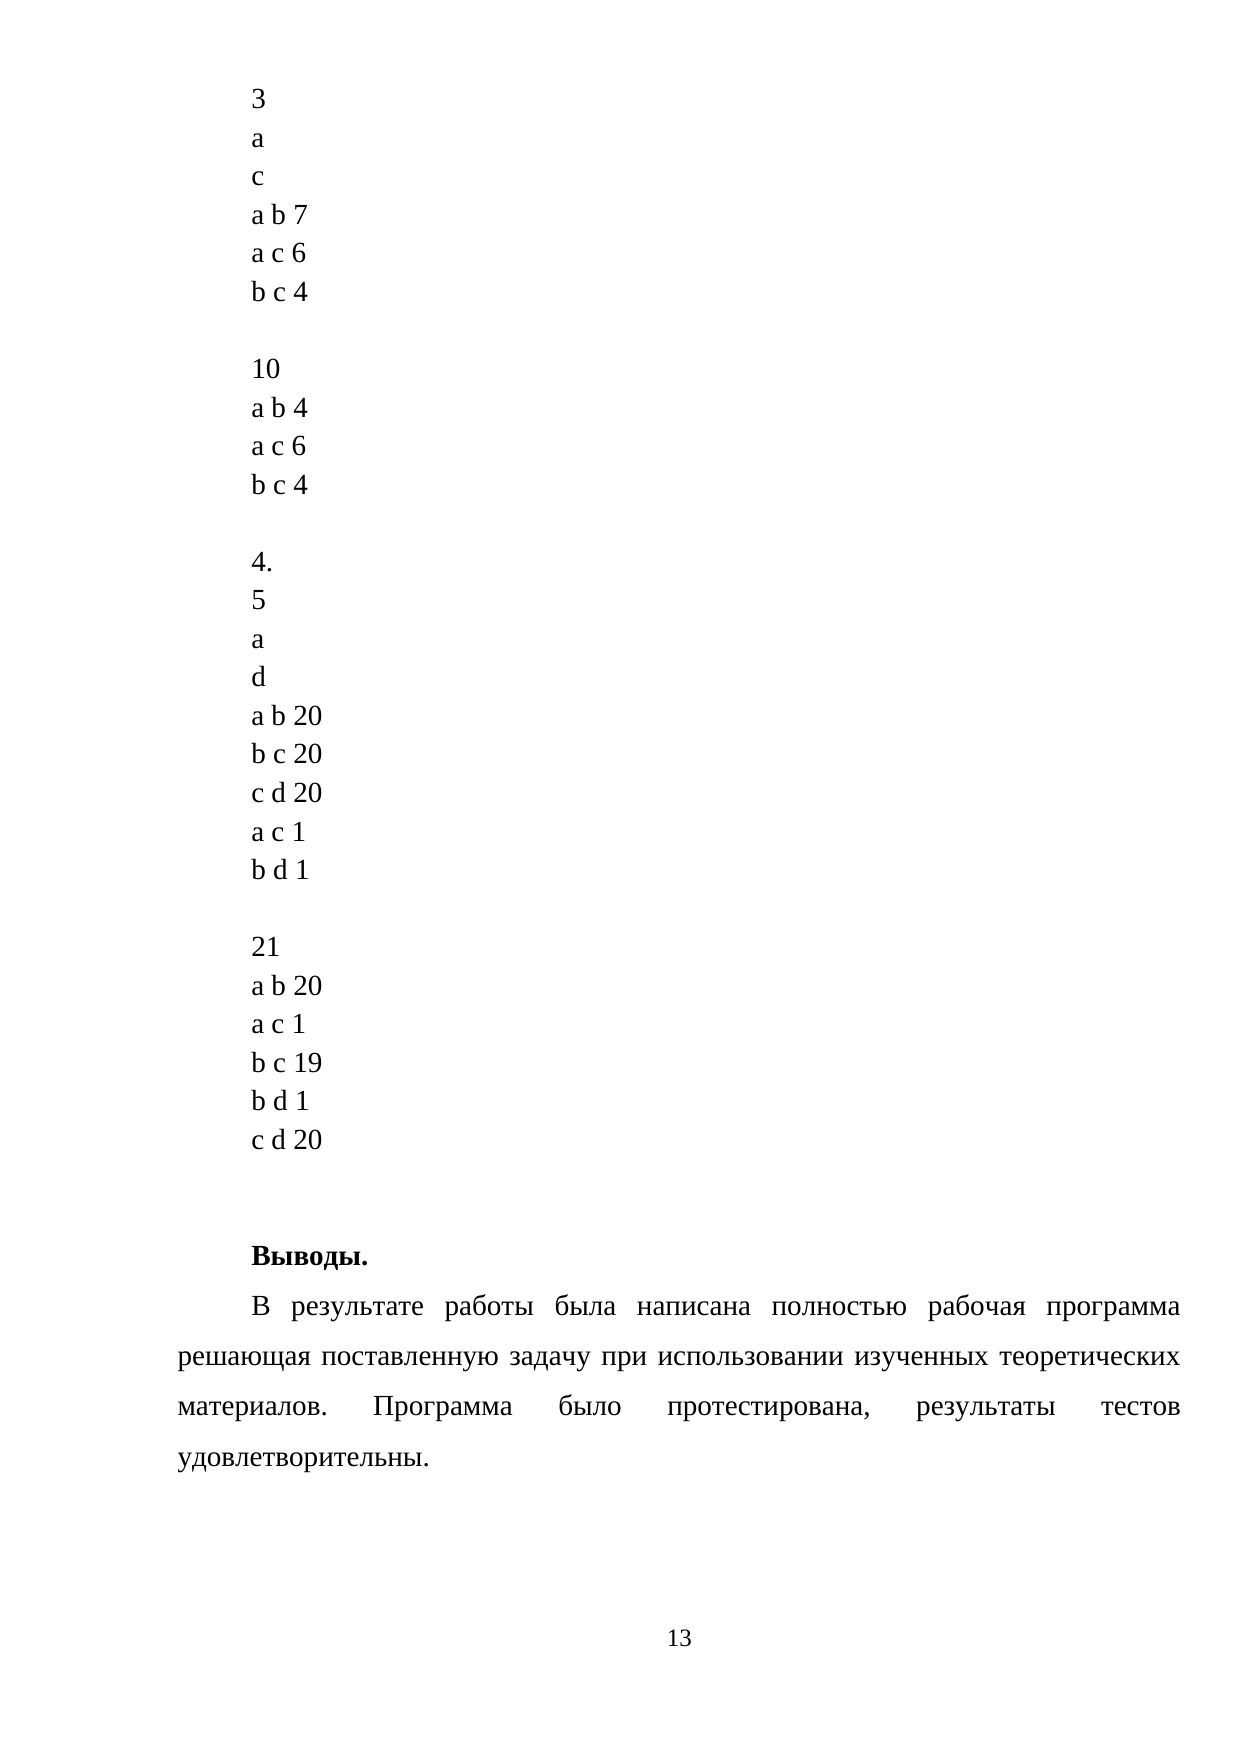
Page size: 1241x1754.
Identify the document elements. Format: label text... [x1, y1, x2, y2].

text 4. [177, 544, 1181, 577]
text Выводы. [177, 1238, 1181, 1271]
text d [177, 659, 1181, 693]
text b c 4 [177, 274, 1181, 308]
text 3 [177, 81, 1181, 115]
text b c 4 [177, 467, 1181, 500]
text c d 20 [177, 1122, 1181, 1156]
text a [177, 120, 1181, 153]
text b d 1 [177, 852, 1181, 886]
text b c 19 [177, 1045, 1181, 1078]
text a b 4 [177, 390, 1181, 423]
text a c 1 [177, 814, 1181, 847]
text 10 [177, 351, 1181, 385]
text b d 1 [177, 1083, 1181, 1117]
text c [177, 158, 1181, 192]
text 21 [177, 929, 1181, 963]
text c d 20 [177, 775, 1181, 809]
text a b 7 [177, 197, 1181, 231]
text a c 6 [177, 236, 1181, 269]
text 5 [177, 582, 1181, 616]
text b c 20 [177, 737, 1181, 770]
text a [177, 621, 1181, 654]
text В результате работы была написана полностью рабочая программа решающая поставленную задачу при использовании изученных теоретических материалов. Программа было протестирована, результаты тестов удовлетворительны. [177, 1288, 1181, 1472]
text a c 1 [177, 1006, 1181, 1040]
text a c 6 [177, 428, 1181, 462]
text a b 20 [177, 698, 1181, 732]
text a b 20 [177, 968, 1181, 1001]
